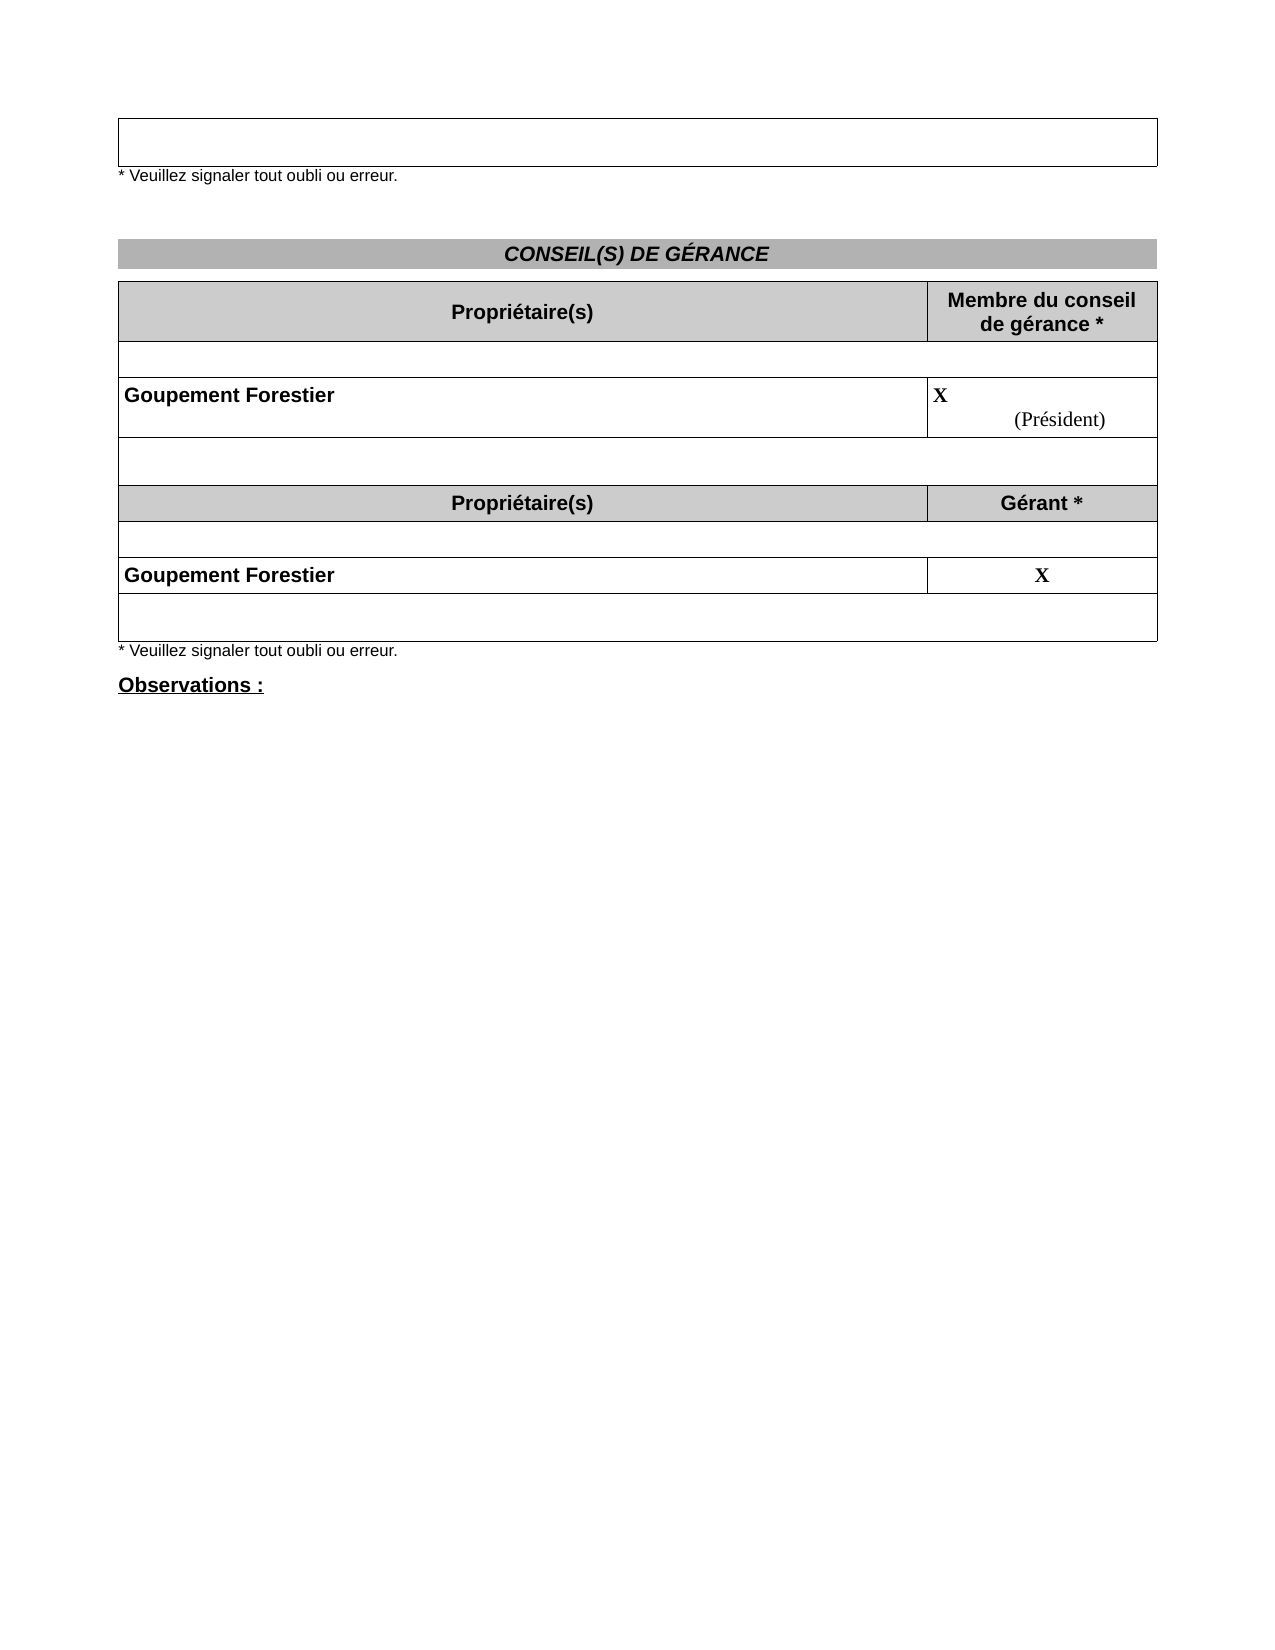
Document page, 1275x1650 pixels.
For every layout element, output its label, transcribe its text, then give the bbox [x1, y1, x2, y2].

text Observations : [118, 672, 1157, 696]
table_cell Gérant * [928, 486, 1157, 521]
table_header Propriétaire(s) [119, 282, 927, 341]
table_cell Propriétaire(s) [119, 486, 927, 521]
table_cell <for each="line in objects[0].member.conseil"> [119, 342, 1157, 377]
table_cell </for> [119, 594, 1157, 641]
text * Veuillez signaler tout oubli ou erreur. [118, 167, 1157, 185]
table_cell <for each="line in objects[0].member.gerant"> [119, 522, 1157, 557]
table_cell X <if test="line.president is True">(Président)</if> [928, 378, 1157, 437]
text * Veuillez signaler tout oubli ou erreur. [118, 642, 1157, 660]
table_cell X [928, 558, 1157, 593]
table_header Membre du conseil de gérance * [928, 282, 1157, 341]
table_cell Goupement Forestier <line.groupe.party.name> [119, 558, 927, 593]
text CONSEIL(S) DE GÉRANCE [118, 239, 1157, 269]
table_cell Goupement Forestier <line.groupe.party.name> [119, 378, 927, 437]
table_cell </for> [119, 119, 1157, 166]
table_cell </for> [119, 438, 1157, 485]
